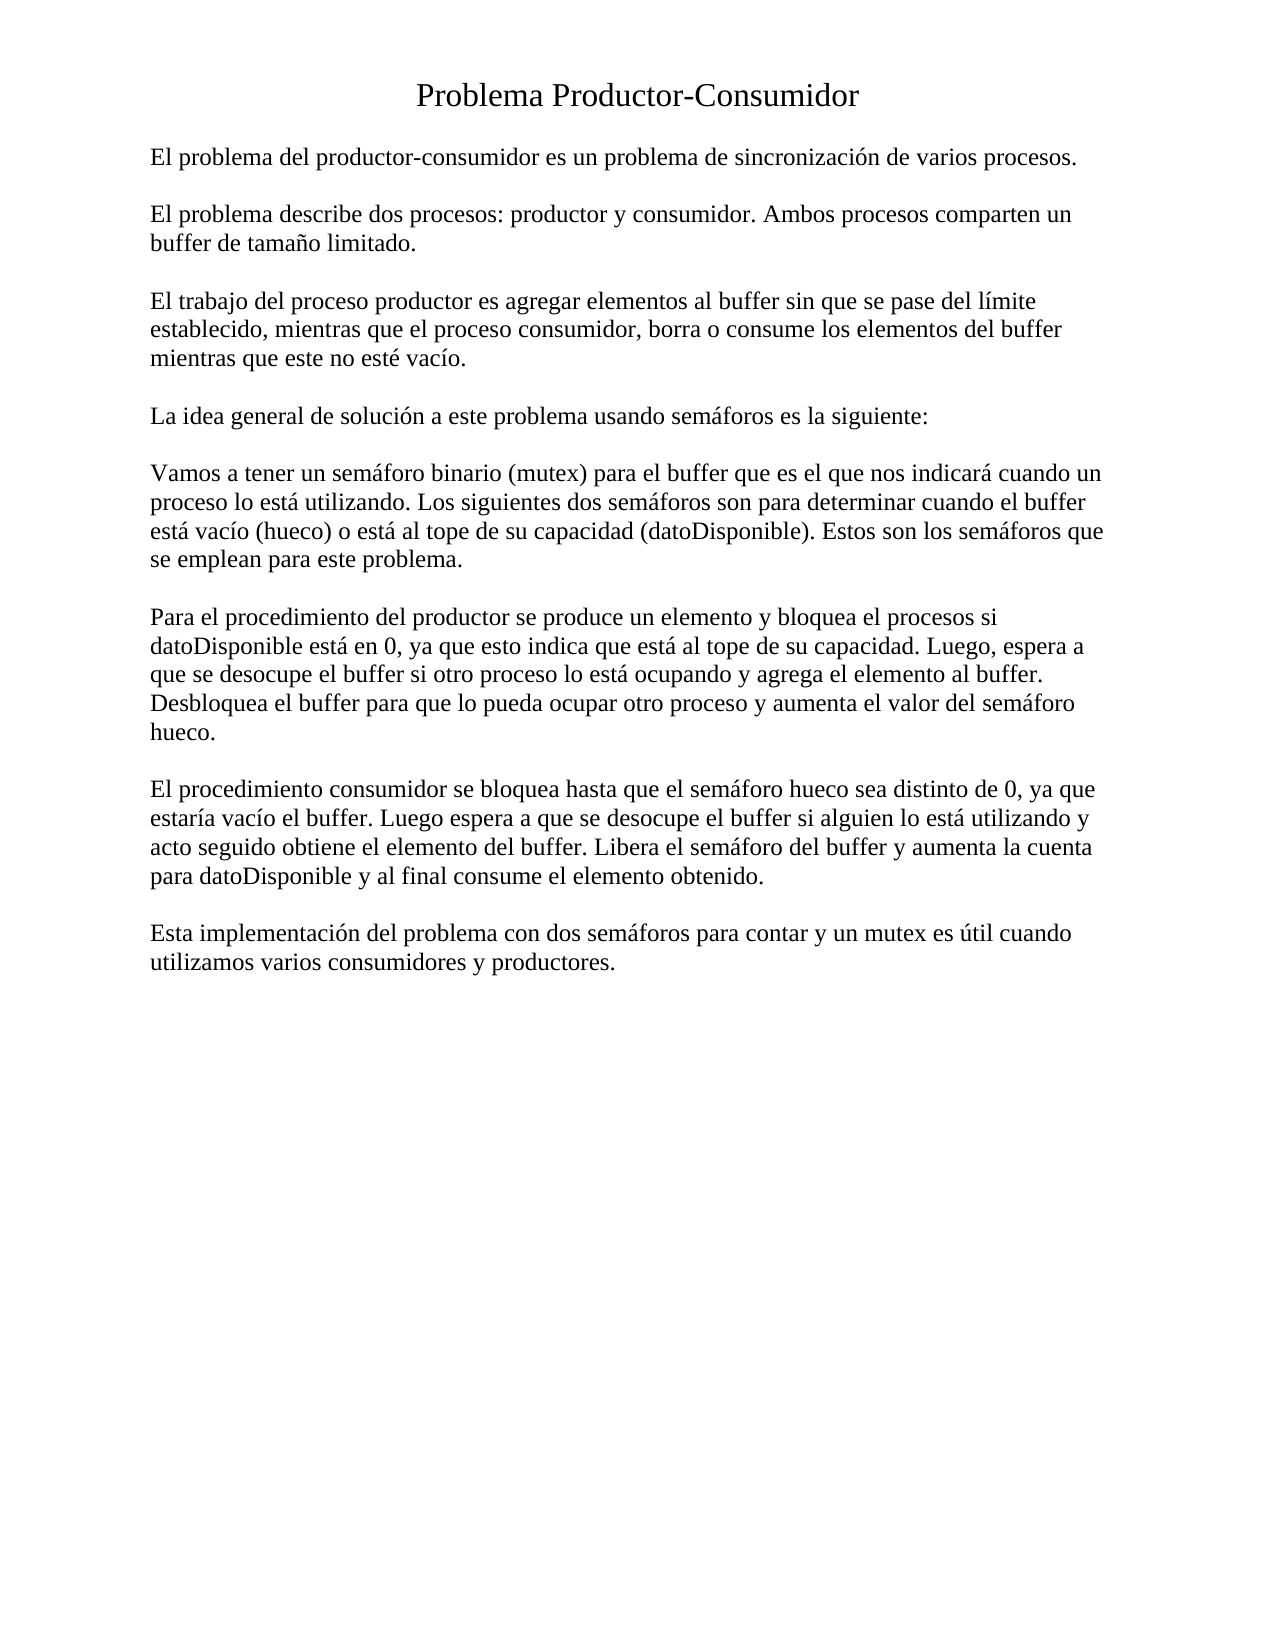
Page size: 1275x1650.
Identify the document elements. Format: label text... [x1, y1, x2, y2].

text El problema del productor-consumidor es un problema de sincronización de varios procesos. [150, 142, 1125, 171]
text El procedimiento consumidor se bloquea hasta que el semáforo hueco sea distinto de 0, ya que estaría vacío el buffer. Luego espera a que se desocupe el buffer si alguien lo está utilizando y acto seguido obtiene el elemento del buffer. Libera el semáforo del buffer y aumenta la cuenta para datoDisponible y al final consume el elemento obtenido. [150, 774, 1125, 889]
text Problema Productor-Consumidor [150, 75, 1125, 113]
text Vamos a tener un semáforo binario (mutex) para el buffer que es el que nos indicará cuando un proceso lo está utilizando. Los siguientes dos semáforos son para determinar cuando el buffer está vacío (hueco) o está al tope de su capacidad (datoDisponible). Estos son los semáforos que se emplean para este problema. [150, 458, 1125, 573]
text El trabajo del proceso productor es agregar elementos al buffer sin que se pase del límite establecido, mientras que el proceso consumidor, borra o consume los elementos del buffer mientras que este no esté vacío. [150, 286, 1125, 372]
text La idea general de solución a este problema usando semáforos es la siguiente: [150, 401, 1125, 429]
text Esta implementación del problema con dos semáforos para contar y un mutex es útil cuando utilizamos varios consumidores y productores. [150, 918, 1125, 976]
text El problema describe dos procesos: productor y consumidor. Ambos procesos comparten un buffer de tamaño limitado. [150, 199, 1125, 257]
text Para el procedimiento del productor se produce un elemento y bloquea el procesos si datoDisponible está en 0, ya que esto indica que está al tope de su capacidad. Luego, espera a que se desocupe el buffer si otro proceso lo está ocupando y agrega el elemento al buffer. Desbloquea el buffer para que lo pueda ocupar otro proceso y aumenta el valor del semáforo hueco. [150, 602, 1125, 746]
